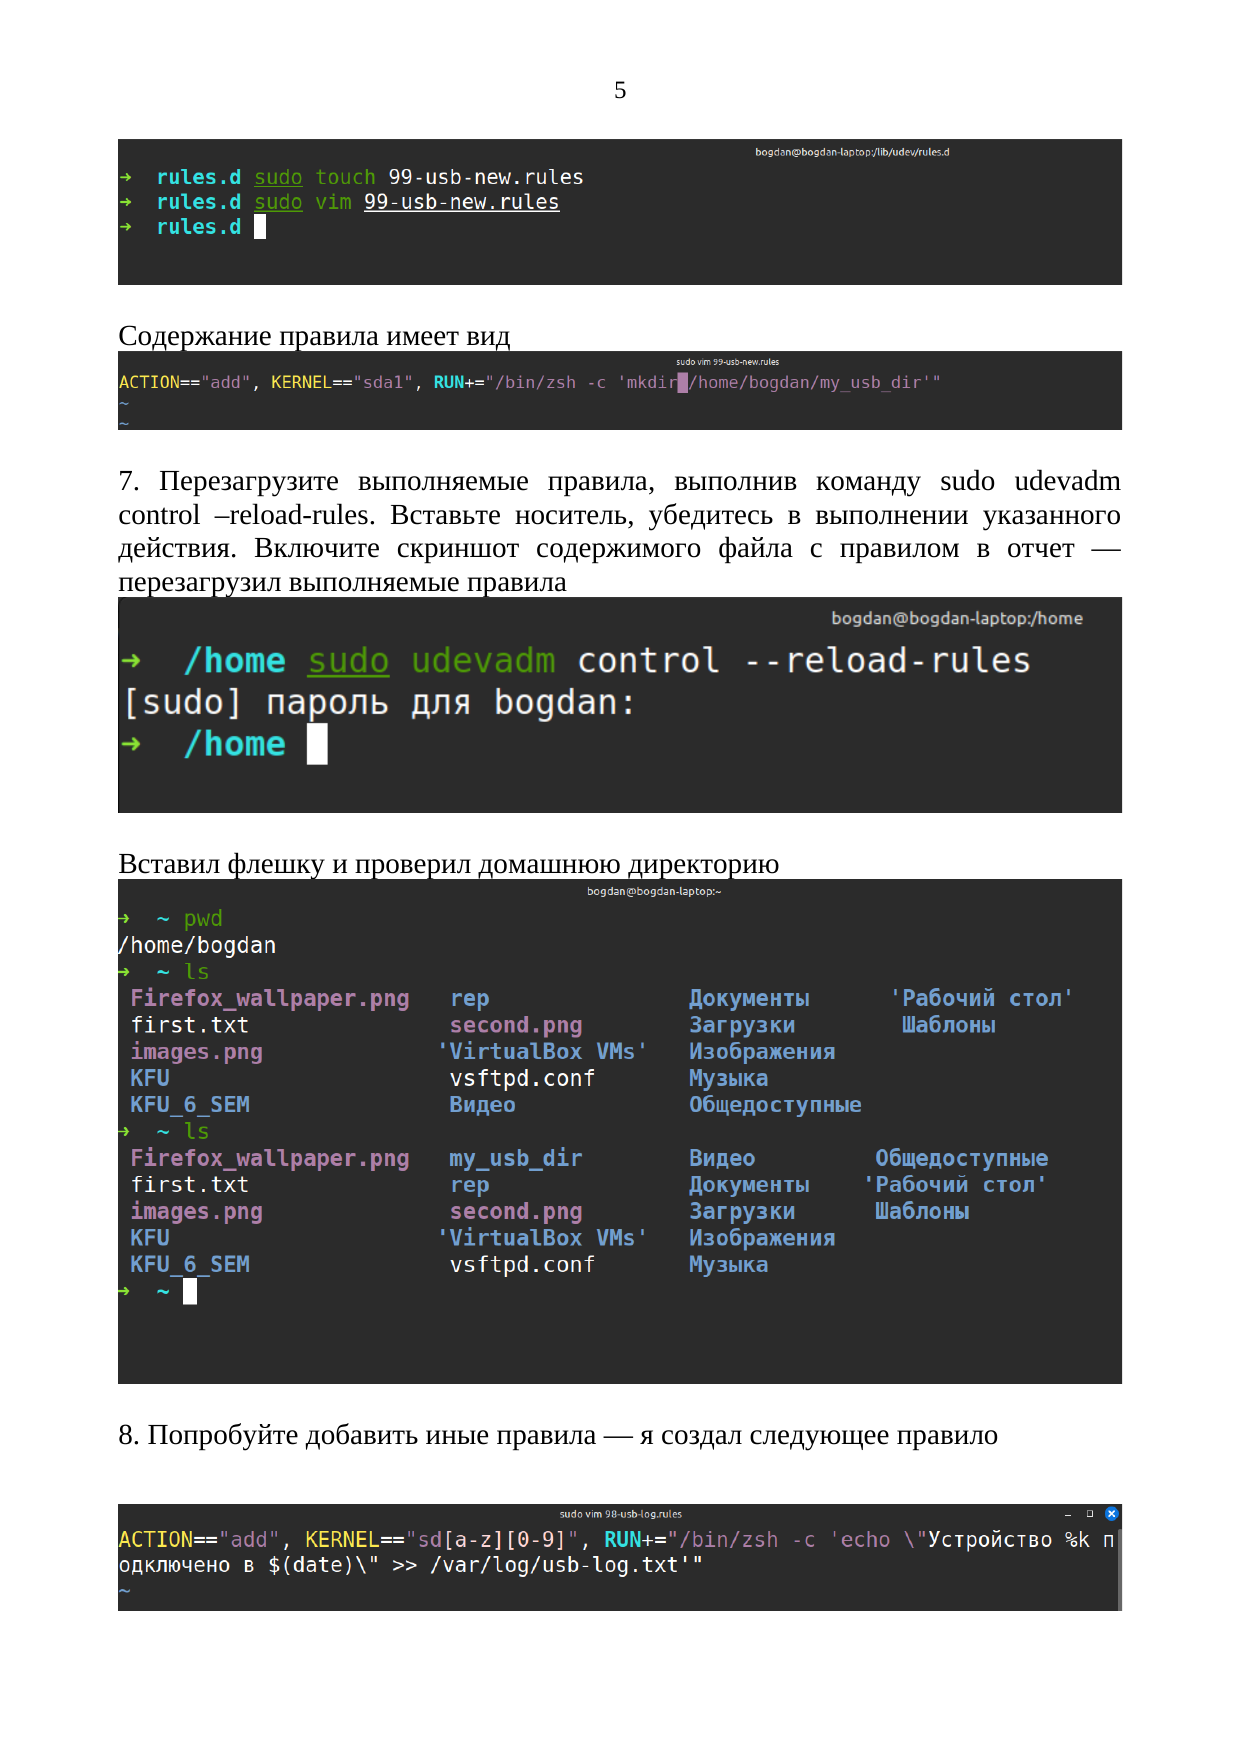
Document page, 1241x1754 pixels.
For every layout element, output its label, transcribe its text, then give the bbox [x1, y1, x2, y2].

text Содержание правила имеет вид [118, 318, 1122, 351]
picture [118, 597, 1123, 813]
text Вставил флешку и проверил домашнюю директорию [118, 846, 1122, 879]
text 8. Попробуйте добавить иные правила — я создал следующее правило [118, 1417, 1122, 1451]
picture [118, 351, 1123, 430]
picture [118, 139, 1123, 285]
picture [118, 1504, 1123, 1611]
text 7. Перезагрузите выполняемые правила, выполнив команду sudo udevadm control –reload-rules. Вставьте носитель, убедитесь в выполнении указанного действия. Включите скриншот содержимого файла с правилом в отчет — перезагрузил выполняемые правила [118, 463, 1122, 597]
picture [118, 879, 1123, 1384]
